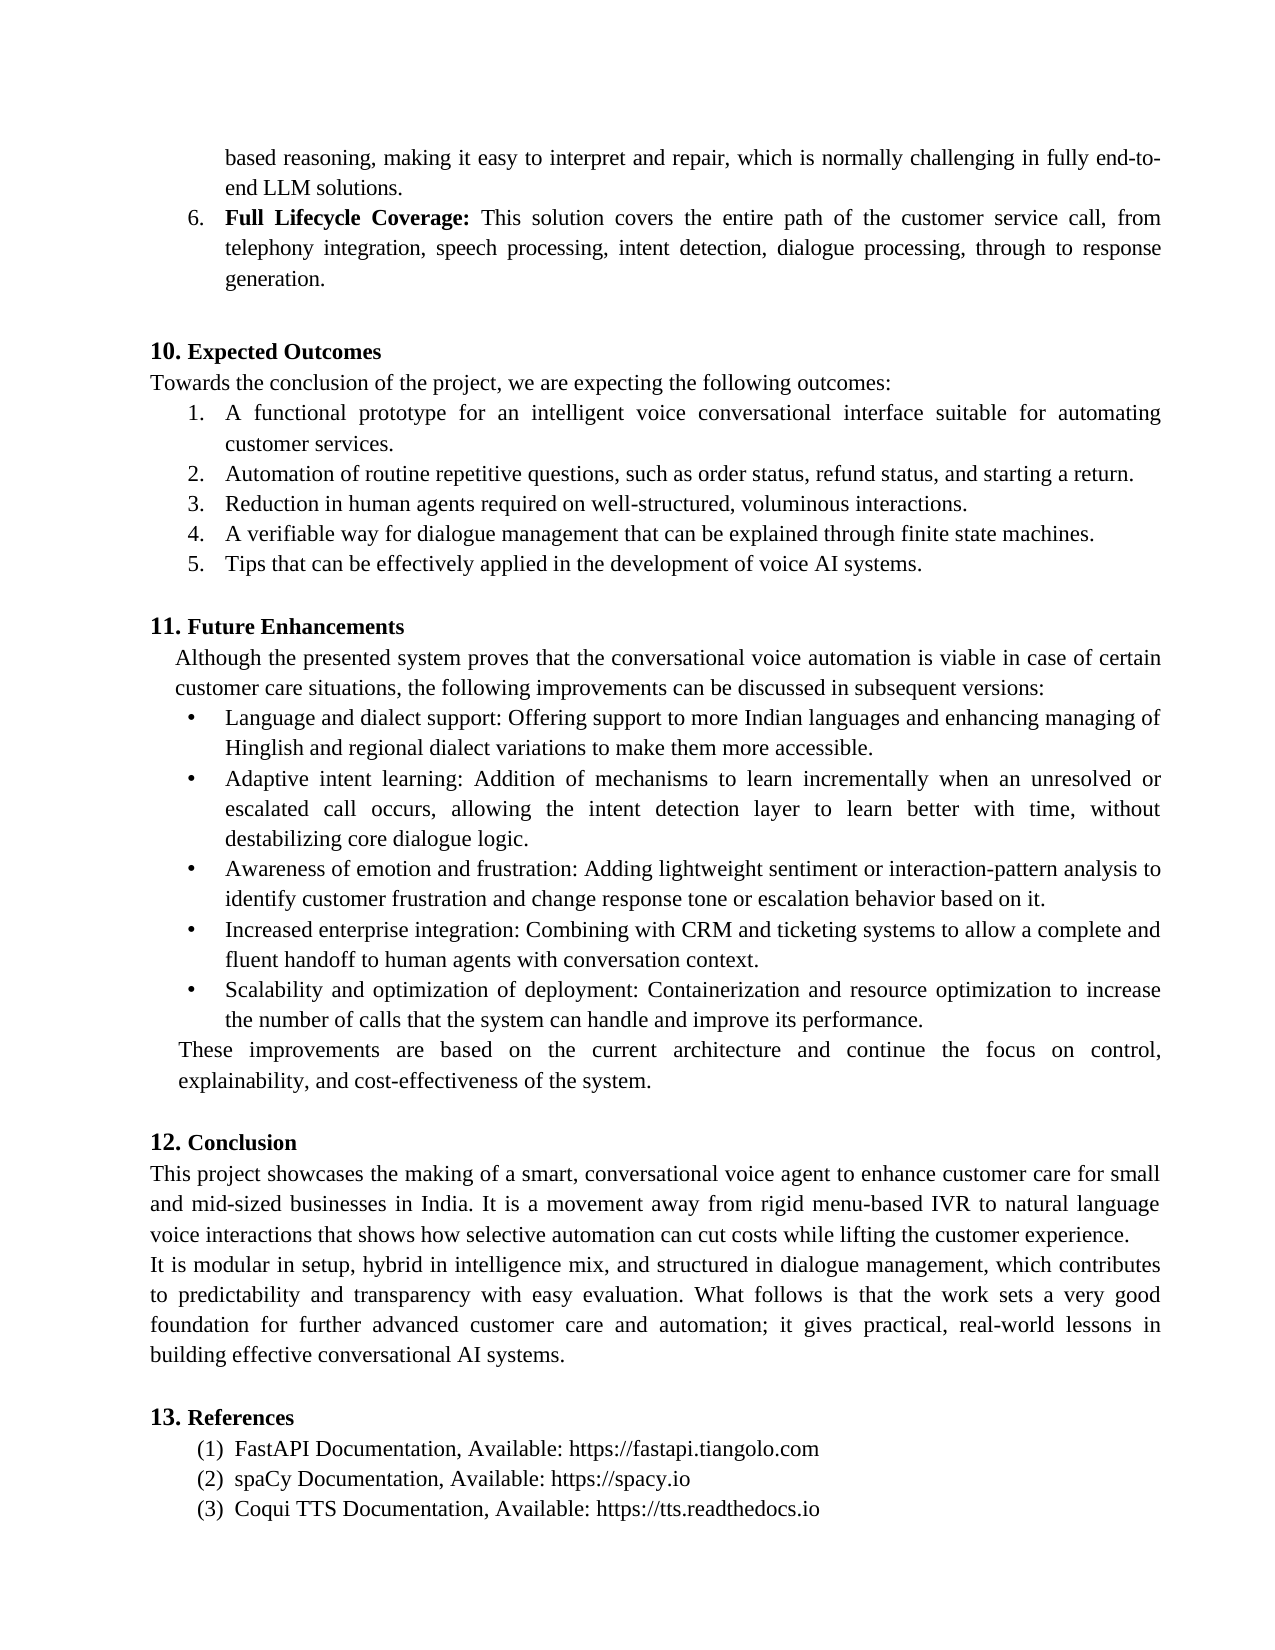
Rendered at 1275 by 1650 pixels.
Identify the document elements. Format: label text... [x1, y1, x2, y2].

subtitle Tips that can be effectively applied in the development of voice AI systems. [187, 550, 1162, 577]
subtitle Automation of routine repetitive questions, such as order status, refund status, and starting a return. [187, 460, 1162, 486]
subtitle Conclusion [150, 1127, 1162, 1156]
subtitle References [150, 1402, 1162, 1431]
list Coqui TTS Documentation, Available: https://tts.readthedocs.io [197, 1495, 1162, 1522]
subtitle These improvements are based on the current architecture and continue the focus on control, explainability, and cost-effectiveness of the system. [178, 1037, 1162, 1093]
subtitle Expected Outcomes [150, 336, 1162, 365]
subtitle It is modular in setup, hybrid in intelligence mix, and structured in dialogue management, which contributes to predictability and transparency with easy evaluation. What follows is that the work sets a very good foundation for further advanced customer care and automation; it gives practical, real-world lessons in building effective conversational AI systems. [150, 1251, 1162, 1368]
subtitle A verifiable way for dialogue management that can be explained through finite state machines. [187, 520, 1162, 547]
list FastAPI Documentation, Available: https://fastapi.tiangolo.com [197, 1435, 1162, 1461]
subtitle Increased enterprise integration: Combining with CRM and ticketing systems to allow a complete and fluent handoff to human agents with conversation context. [187, 916, 1162, 972]
subtitle Scalability and optimization of deployment: Containerization and resource optimization to increase the number of calls that the system can handle and improve its performance. [187, 976, 1162, 1033]
subtitle This project showcases the making of a smart, conversational voice agent to enhance customer care for small and mid-sized businesses in India. It is a movement away from rigid menu-based IVR to natural language voice interactions that shows how selective automation can cut costs while lifting the customer experience. [150, 1160, 1162, 1247]
list spaCy Documentation, Available: https://spacy.io [197, 1465, 1162, 1491]
list Full Lifecycle Coverage: This solution covers the entire path of the customer service call, from telephony integration, speech processing, intent detection, dialogue processing, through to response generation. [187, 204, 1162, 291]
subtitle Although the presented system proves that the conversational voice automation is viable in case of certain customer care situations, the following improvements can be discussed in subsequent versions: [150, 644, 1162, 700]
subtitle Language and dialect support: Offering support to more Indian languages and enhancing managing of Hinglish and regional dialect variations to make them more accessible. [187, 704, 1162, 761]
subtitle Future Enhancements [150, 611, 1162, 639]
list based reasoning, making it easy to interpret and repair, which is normally challenging in fully end-to-end LLM solutions. [187, 144, 1162, 200]
subtitle Awareness of emotion and frustration: Adding lightweight sentiment or interaction-pattern analysis to identify customer frustration and change response tone or escalation behavior based on it. [187, 855, 1162, 912]
subtitle A functional prototype for an intelligent voice conversational interface suitable for automating customer services. [187, 399, 1162, 456]
subtitle Towards the conclusion of the project, we are expecting the following outcomes: [150, 369, 1162, 396]
subtitle Adaptive intent learning: Addition of mechanisms to learn incrementally when an unresolved or escalated call occurs, allowing the intent detection layer to learn better with time, without destabilizing core dialogue logic. [187, 765, 1162, 851]
subtitle Reduction in human agents required on well-structured, voluminous interactions. [187, 490, 1162, 516]
